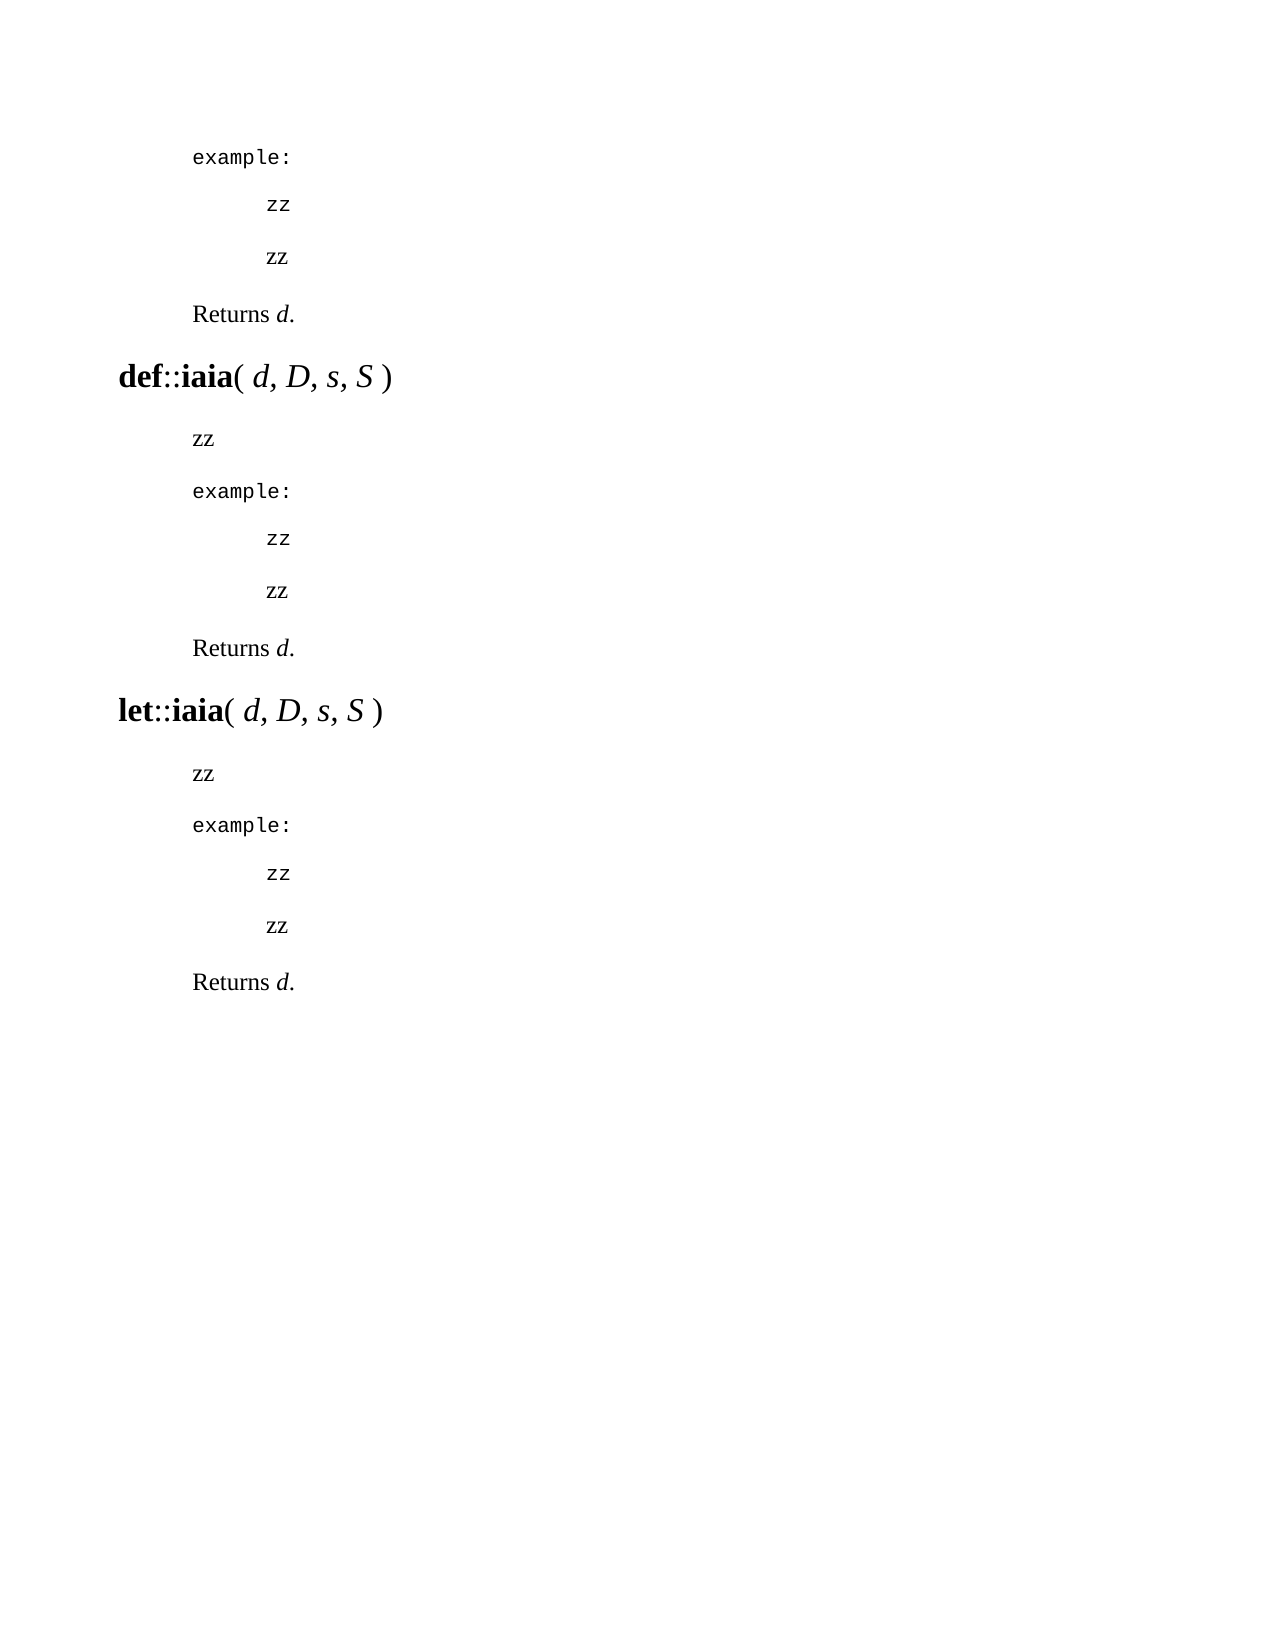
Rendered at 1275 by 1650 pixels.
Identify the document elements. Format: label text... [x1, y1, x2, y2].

text example: [118, 815, 1157, 839]
text zz [118, 423, 1157, 452]
text Returns d. [118, 967, 1157, 996]
text zz [118, 576, 1157, 604]
text let::iaia( d, D, s, S ) [118, 691, 1157, 729]
text zz [118, 194, 1157, 218]
text zz [118, 528, 1157, 552]
text zz [118, 758, 1157, 786]
text Returns d. [118, 299, 1157, 328]
text zz [118, 862, 1157, 886]
text Returns d. [118, 633, 1157, 662]
text zz [118, 241, 1157, 270]
text zz [118, 910, 1157, 938]
text example: [118, 481, 1157, 505]
text def::iaia( d, D, s, S ) [118, 356, 1157, 395]
text example: [118, 147, 1157, 171]
